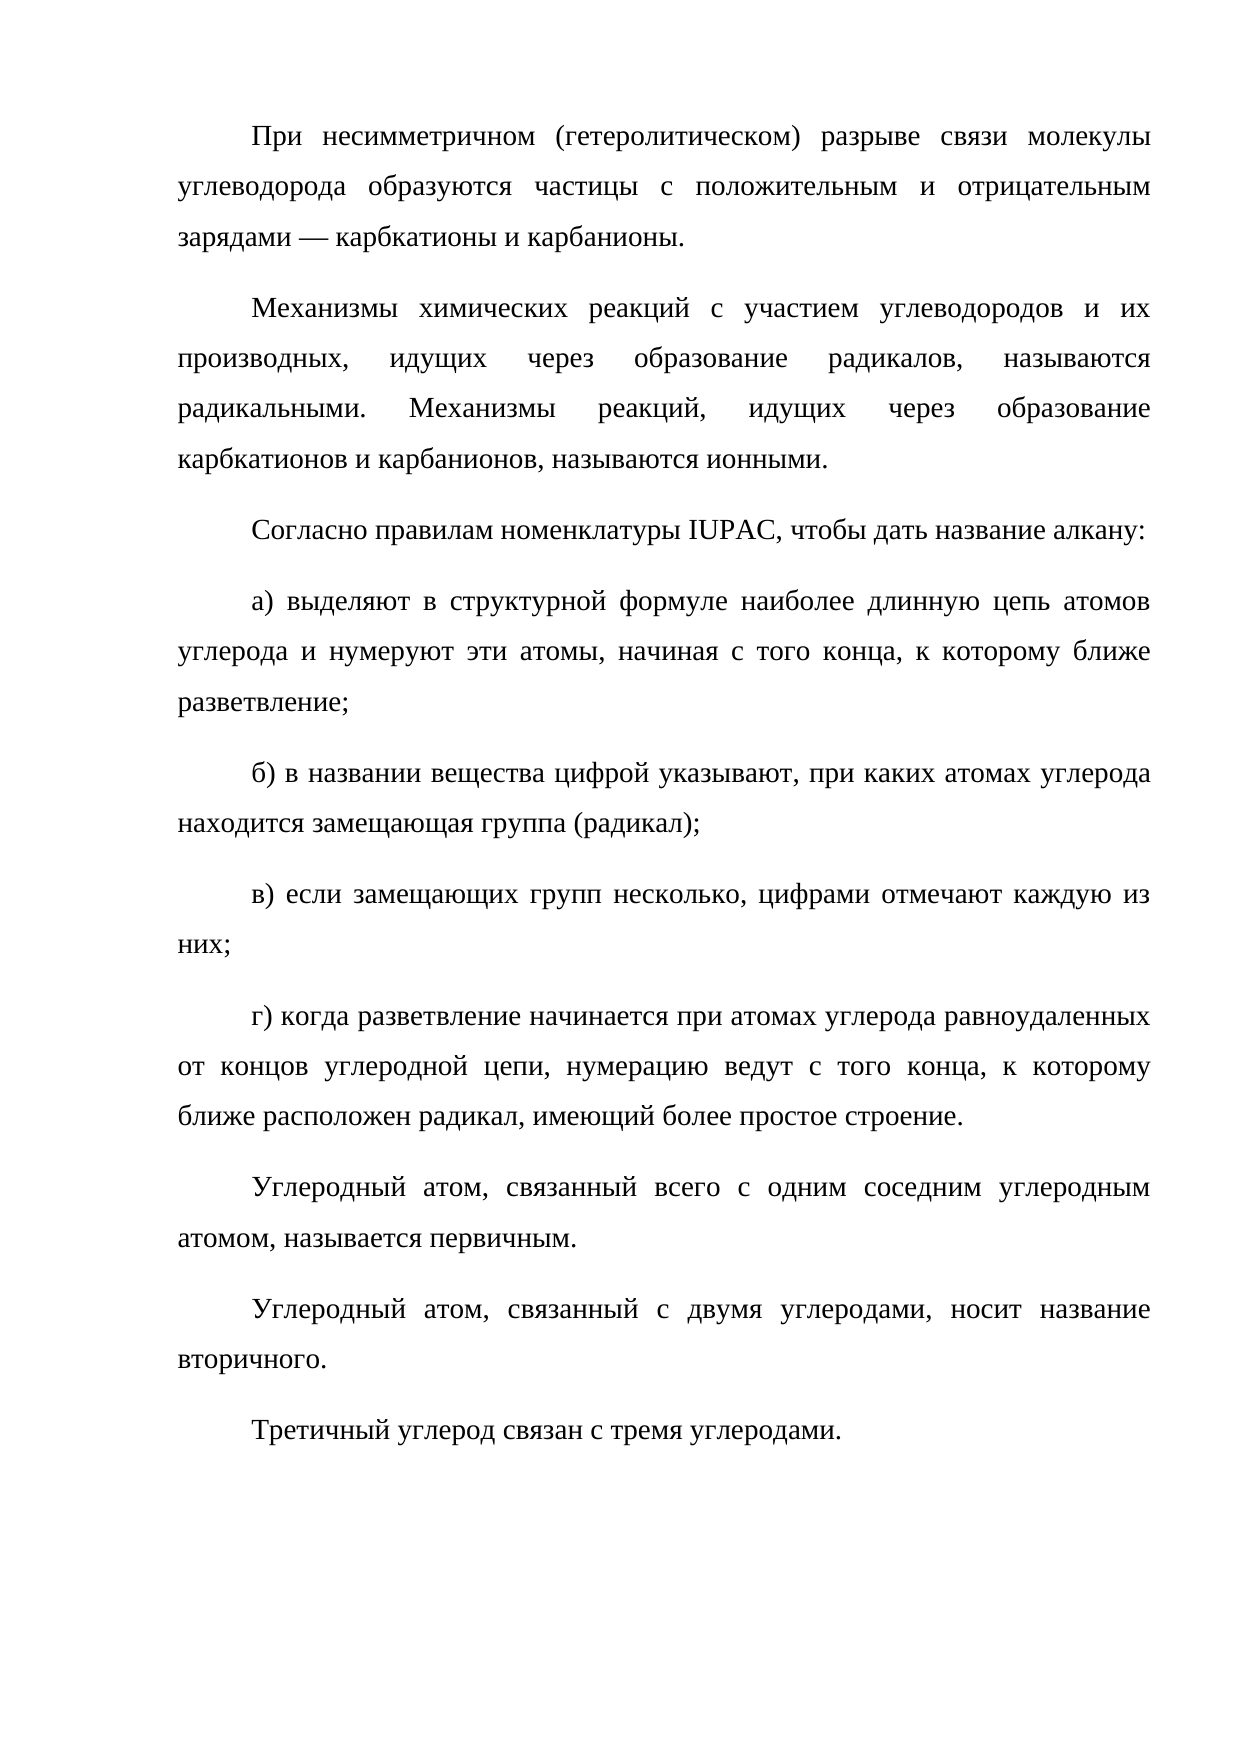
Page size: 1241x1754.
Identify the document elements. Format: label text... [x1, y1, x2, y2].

text Механизмы химических реакций с участием углеводородов и их производных, идущих через образование радикалов, называются радикальными. Механизмы реакций, идущих через образование каpбкатионов и каpбанионов, называются ионными. [177, 290, 1152, 474]
text Согласно правилам номенклатуры IUPAC, чтобы дать название алкану: [177, 512, 1152, 546]
text б) в названии вещества цифрой указывают, при каких атомах углерода находится замещающая группа (радикал); [177, 755, 1152, 839]
text Углеродный атом, связанный с двумя углеродами, носит название вторичного. [177, 1291, 1152, 1375]
text Углеродный атом, связанный всего с одним соседним углеродным атомом, называется первичным. [177, 1169, 1152, 1253]
text в) если замещающих групп несколько, цифрами отмечают каждую из них; [177, 876, 1152, 960]
text При несимметричном (гетеролитическом) разрыве связи молекулы углеводорода образуются частицы с положительным и отрицательным зарядами — карбкатионы и карбанионы. [177, 118, 1152, 252]
text а) выделяют в структурной формуле наиболее длинную цепь атомов углерода и нумеруют эти атомы, начиная с того конца, к которому ближе разветвление; [177, 583, 1152, 717]
text Третичный углерод связан с тремя углеродами. [177, 1412, 1152, 1446]
text г) когда разветвление начинается при атомах углерода равноудаленных от концов углеродной цепи, нумерацию ведут с того конца, к которому ближе расположен радикал, имеющий более простое строение. [177, 998, 1152, 1132]
